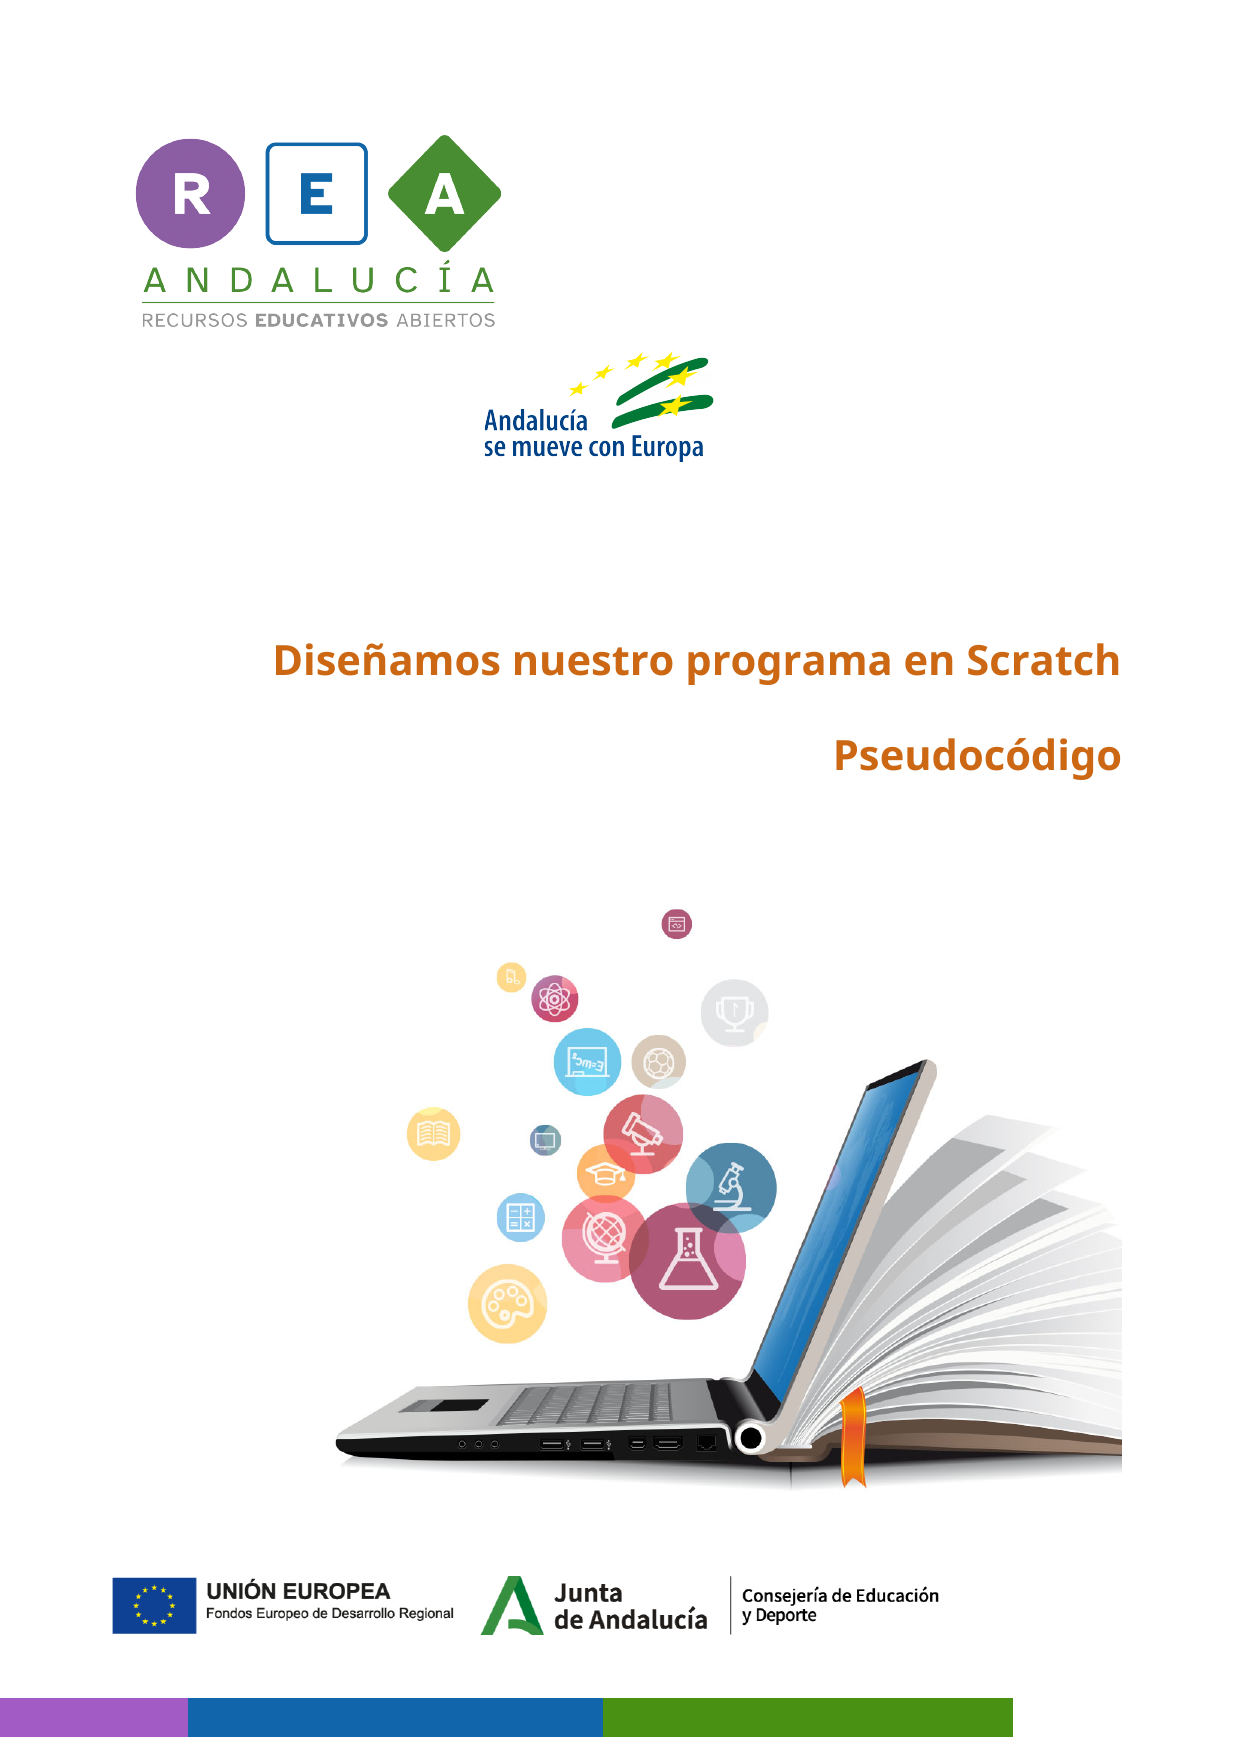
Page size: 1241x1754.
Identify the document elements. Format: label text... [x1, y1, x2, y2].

title Diseñamos nuestro programa en Scratch [118, 631, 1122, 687]
text Pseudocódigo [118, 725, 1122, 782]
picture [0, 876, 1122, 1737]
picture [118, 118, 715, 462]
